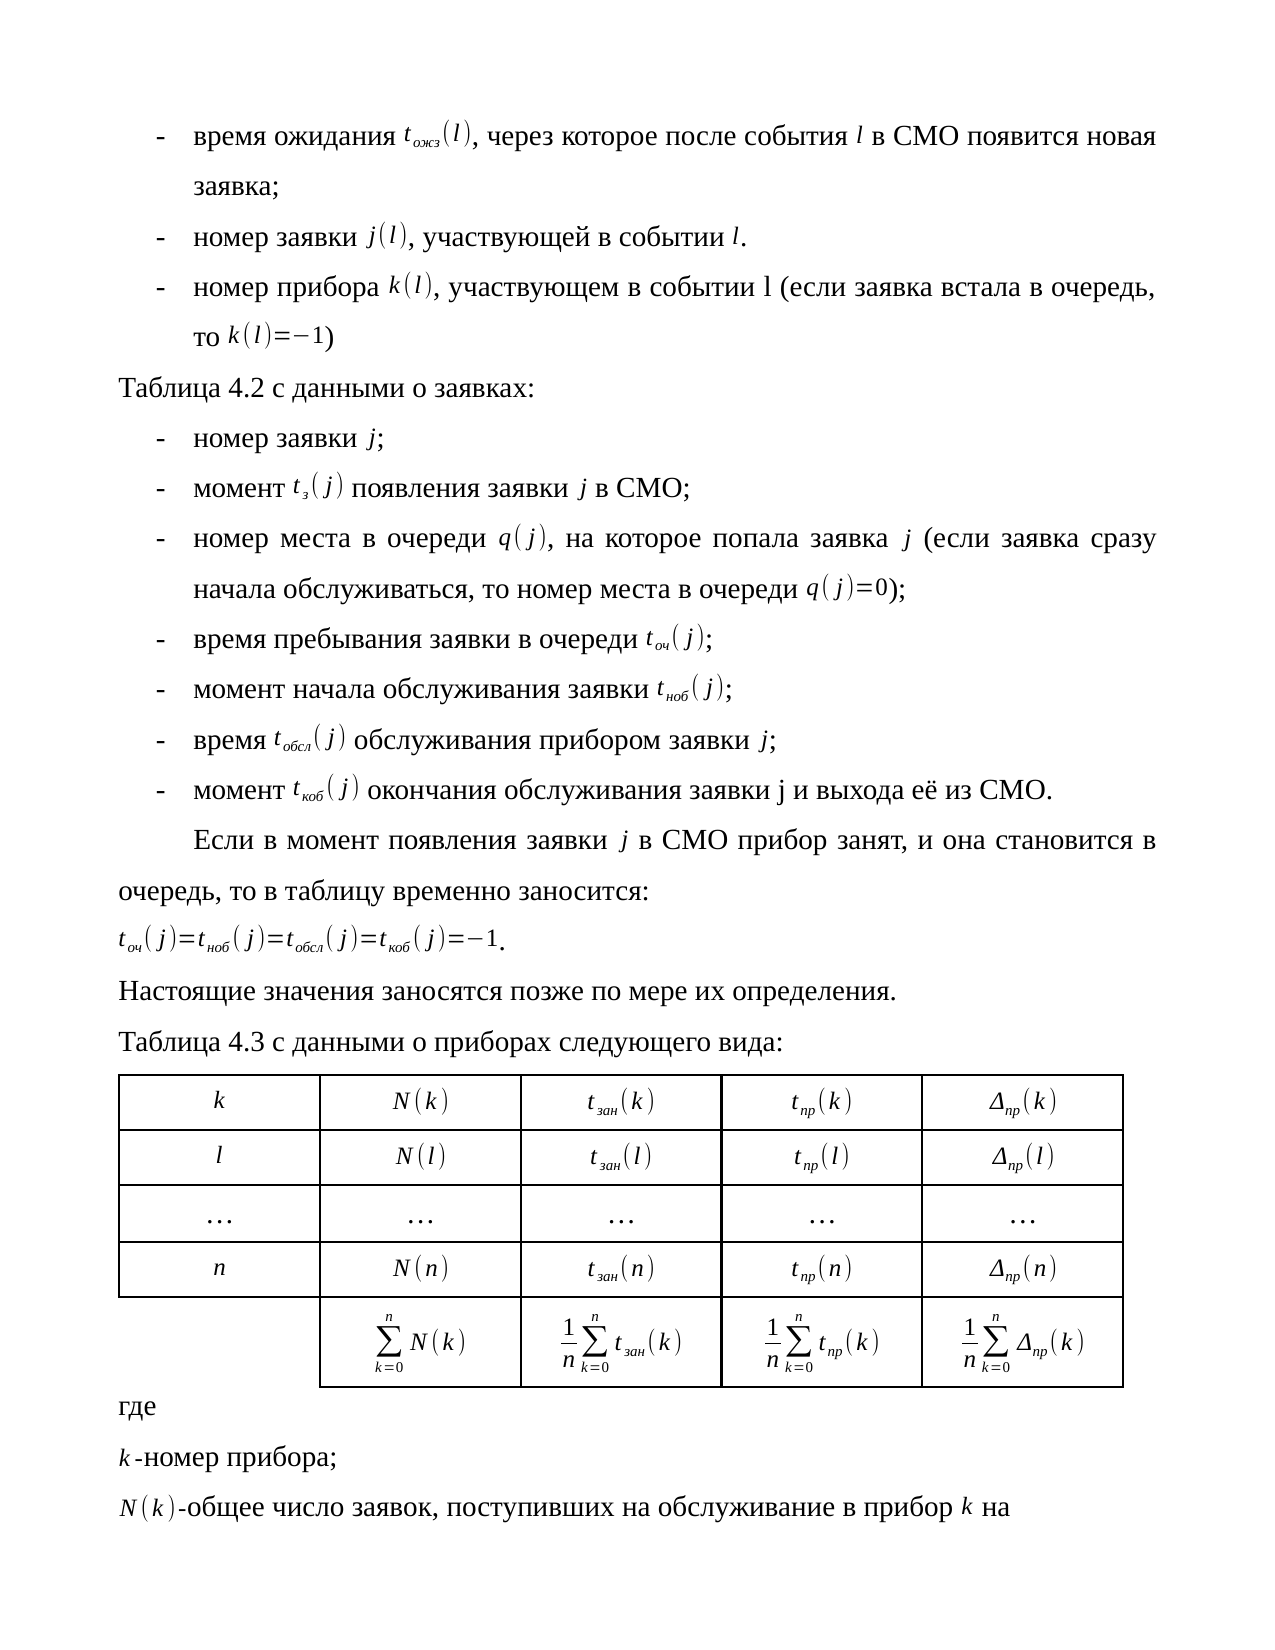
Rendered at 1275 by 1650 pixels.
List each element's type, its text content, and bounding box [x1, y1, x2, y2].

table_cell [120, 1131, 319, 1184]
table_cell [119, 1298, 319, 1386]
table_cell [522, 1298, 720, 1386]
table_cell [321, 1131, 520, 1184]
table_cell [522, 1131, 720, 1184]
table_header [923, 1076, 1122, 1129]
list номер заявки , участвующей в событии . [156, 219, 1157, 252]
table_cell [321, 1243, 520, 1296]
list номер прибора , участвующем в событии l (если заявка встала в очередь, то ) [156, 269, 1157, 353]
text Таблица 4.3 с данными о приборах следующего вида: [118, 1024, 1157, 1057]
table_cell [723, 1298, 921, 1386]
table_cell … [723, 1186, 921, 1241]
text где [118, 1388, 1157, 1422]
text Таблица 4.2 с данными о заявках: [118, 370, 1157, 403]
text Если в момент появления заявки в СМО прибор занят, и она становится в очередь, то в таблицу временно заносится: [118, 822, 1157, 906]
text Настоящие значения заносятся позже по мере их определения. [118, 973, 1157, 1007]
list время обслуживания прибором заявки ; [156, 722, 1157, 755]
text номер прибора; [118, 1439, 1157, 1472]
table_header [723, 1076, 921, 1129]
table_cell … [120, 1186, 319, 1241]
table_cell … [923, 1186, 1122, 1241]
list номер заявки ; [156, 420, 1157, 453]
table_header [522, 1076, 720, 1129]
list момент появления заявки в СМО; [156, 470, 1157, 504]
table_cell [723, 1131, 921, 1184]
text общее число заявок, поступивших на обслуживание в прибор на [118, 1489, 1157, 1523]
text . [118, 923, 1157, 957]
table_cell [321, 1298, 520, 1386]
table_cell [723, 1243, 921, 1296]
table_cell [522, 1243, 720, 1296]
table_cell … [321, 1186, 520, 1241]
table_header [321, 1076, 520, 1129]
list момент окончания обслуживания заявки j и выхода её из СМО. [156, 772, 1157, 806]
table_header [120, 1076, 319, 1129]
list номер места в очереди , на которое попала заявка (если заявка сразу начала обслуживаться, то номер места в очереди ); [156, 521, 1157, 604]
list время ожидания , через которое после события в СМО появится новая заявка; [156, 118, 1157, 202]
list время пребывания заявки в очереди ; [156, 621, 1157, 655]
table_cell … [522, 1186, 720, 1241]
table_cell [923, 1131, 1122, 1184]
list момент начала обслуживания заявки ; [156, 672, 1157, 705]
table_cell [923, 1298, 1122, 1386]
table_cell [923, 1243, 1122, 1296]
table_cell [120, 1243, 319, 1296]
